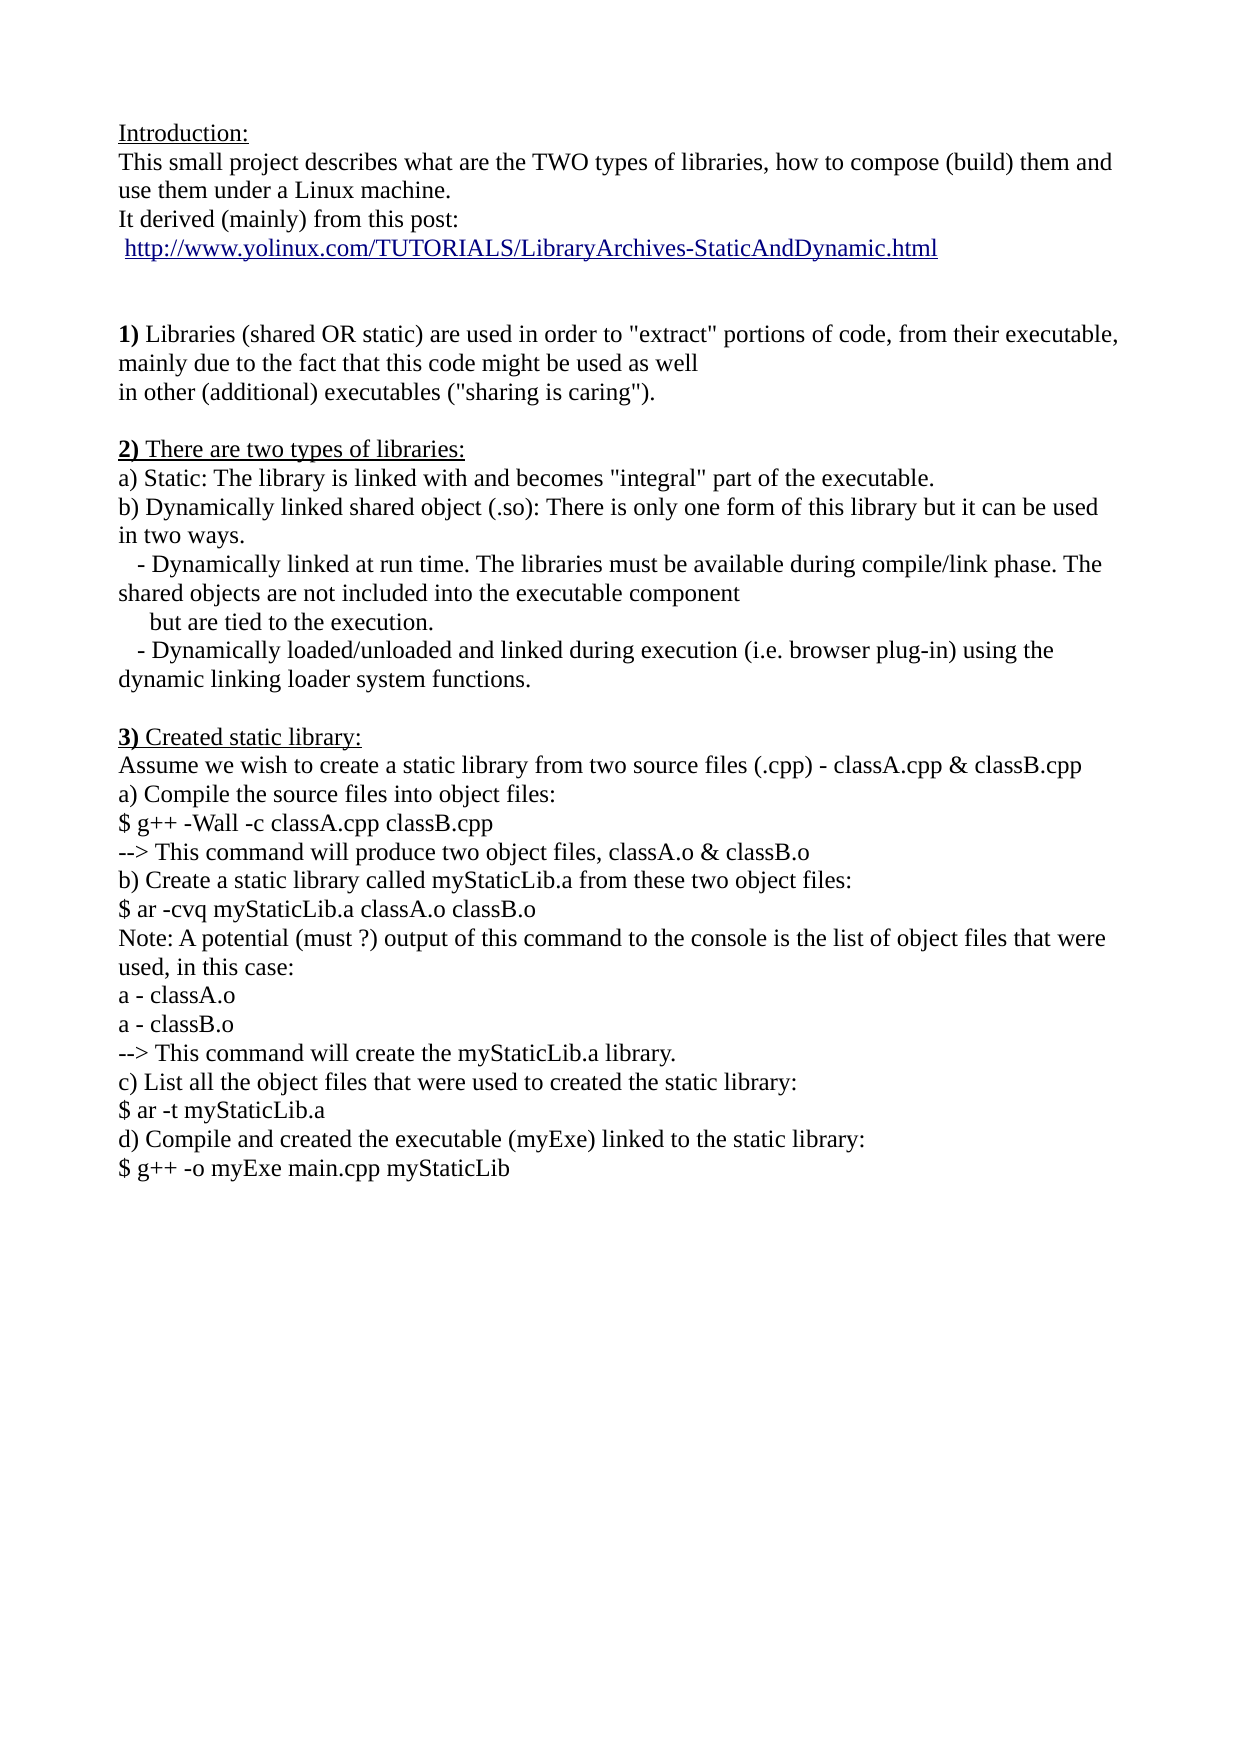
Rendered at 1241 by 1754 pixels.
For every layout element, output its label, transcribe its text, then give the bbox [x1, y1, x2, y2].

text $ g++ -o myExe main.cpp myStaticLib [118, 1153, 1122, 1182]
text - Dynamically linked at run time. The libraries must be available during compile/link phase. The shared objects are not included into the executable component [118, 549, 1122, 607]
text 3) Created static library: [118, 722, 1122, 751]
text but are tied to the execution. [118, 607, 1122, 636]
text c) List all the object files that were used to created the static library: [118, 1067, 1122, 1096]
text d) Compile and created the executable (myExe) linked to the static library: [118, 1124, 1122, 1153]
text --> This command will create the myStaticLib.a library. [118, 1038, 1122, 1067]
text a - classA.o [118, 981, 1122, 1009]
text b) Dynamically linked shared object (.so): There is only one form of this library but it can be used in two ways. [118, 492, 1122, 549]
text $ ar -t myStaticLib.a [118, 1096, 1122, 1124]
text a) Static: The library is linked with and becomes "integral" part of the executable. [118, 463, 1122, 492]
text - Dynamically loaded/unloaded and linked during execution (i.e. browser plug-in) using the dynamic linking loader system functions. [118, 636, 1122, 693]
text This small project describes what are the TWO types of libraries, how to compose (build) them and use them under a Linux machine. [118, 147, 1122, 204]
text It derived (mainly) from this post: [118, 204, 1122, 233]
text a - classB.o [118, 1009, 1122, 1038]
text 2) There are two types of libraries: [118, 434, 1122, 463]
text $ g++ -Wall -c classA.cpp classB.cpp [118, 808, 1122, 837]
text a) Compile the source files into object files: [118, 779, 1122, 808]
text 1) Libraries (shared OR static) are used in order to "extract" portions of code, from their executable, mainly due to the fact that this code might be used as well [118, 319, 1122, 377]
text http://www.yolinux.com/TUTORIALS/LibraryArchives-StaticAndDynamic.html [118, 233, 1122, 291]
text Introduction: [118, 118, 1122, 147]
text b) Create a static library called myStaticLib.a from these two object files: [118, 866, 1122, 894]
text Note: A potential (must ?) output of this command to the console is the list of object files that were used, in this case: [118, 923, 1122, 981]
text --> This command will produce two object files, classA.o & classB.o [118, 837, 1122, 866]
text $ ar -cvq myStaticLib.a classA.o classB.o [118, 894, 1122, 923]
text in other (additional) executables ("sharing is caring"). [118, 377, 1122, 406]
text Assume we wish to create a static library from two source files (.cpp) - classA.cpp & classB.cpp [118, 751, 1122, 779]
